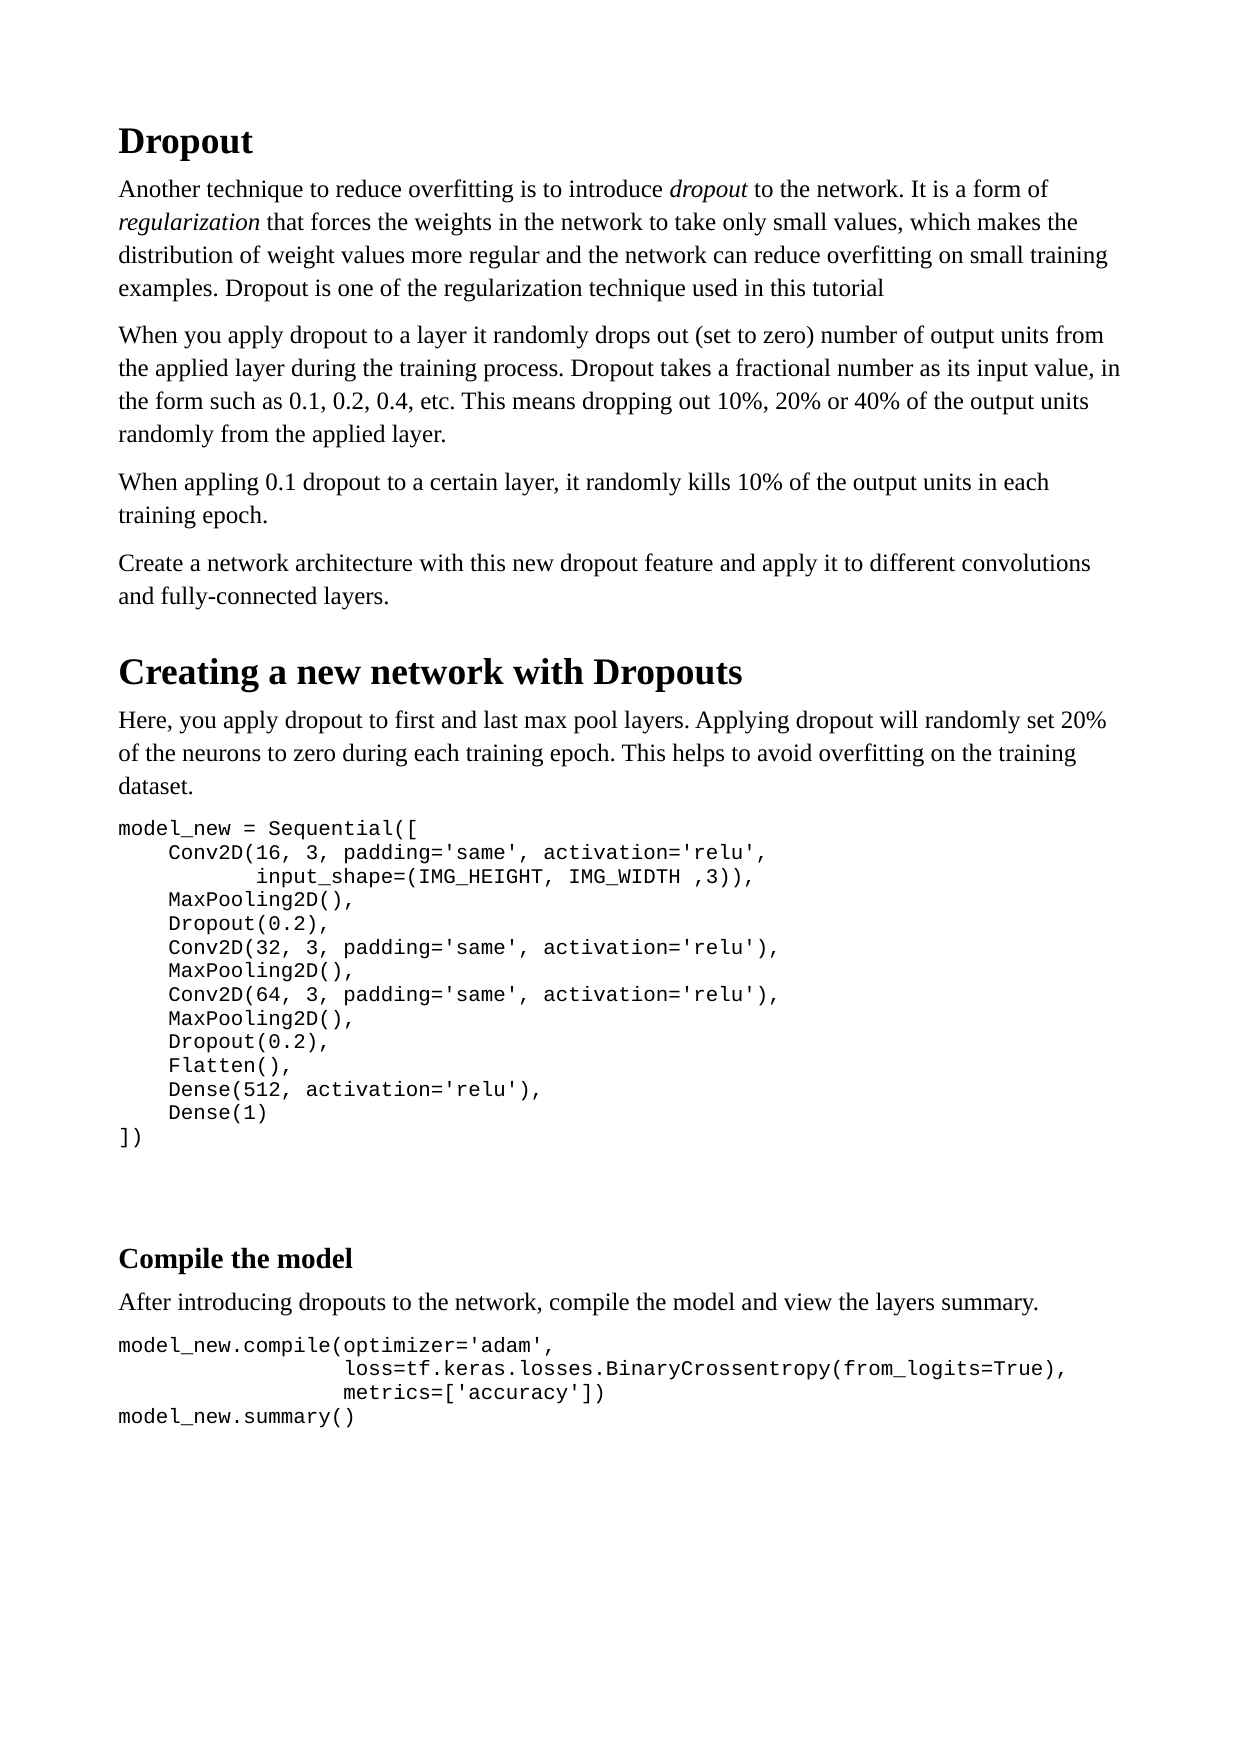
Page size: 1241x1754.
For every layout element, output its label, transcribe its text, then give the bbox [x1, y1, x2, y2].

text Create a network architecture with this new dropout feature and apply it to different convolutions and fully-connected layers. [118, 548, 1122, 609]
text Here, you apply dropout to first and last max pool layers. Applying dropout will randomly set 20% of the neurons to zero during each training epoch. This helps to avoid overfitting on the training dataset. [118, 705, 1122, 799]
text Conv2D(16, 3, padding='same', activation='relu', [118, 842, 1122, 866]
text Dense(512, activation='relu'), [118, 1078, 1122, 1102]
text Dropout(0.2), [118, 913, 1122, 937]
text After introducing dropouts to the network, compile the model and view the layers summary. [118, 1287, 1122, 1316]
text ]) [118, 1126, 1122, 1149]
text Conv2D(64, 3, padding='same', activation='relu'), [118, 984, 1122, 1008]
text MaxPooling2D(), [118, 960, 1122, 984]
text loss=tf.keras.losses.BinaryCrossentropy(from_logits=True), [118, 1358, 1122, 1382]
text model_new.summary() [118, 1406, 1122, 1429]
text Dropout(0.2), [118, 1031, 1122, 1055]
text When you apply dropout to a layer it randomly drops out (set to zero) number of output units from the applied layer during the training process. Dropout takes a fractional number as its input value, in the form such as 0.1, 0.2, 0.4, etc. This means dropping out 10%, 20% or 40% of the output units randomly from the applied layer. [118, 320, 1122, 448]
text Dense(1) [118, 1102, 1122, 1126]
subtitle Creating a new network with Dropouts [118, 649, 1122, 692]
text Conv2D(32, 3, padding='same', activation='relu'), [118, 937, 1122, 960]
text MaxPooling2D(), [118, 1008, 1122, 1031]
subtitle Compile the model [118, 1241, 1122, 1275]
text model_new = Sequential([ [118, 818, 1122, 842]
text Another technique to reduce overfitting is to introduce dropout to the network. It is a form of regularization that forces the weights in the network to take only small values, which makes the distribution of weight values more regular and the network can reduce overfitting on small training examples. Dropout is one of the regularization technique used in this tutorial [118, 174, 1122, 302]
text When appling 0.1 dropout to a certain layer, it randomly kills 10% of the output units in each training epoch. [118, 467, 1122, 529]
subtitle Dropout [118, 118, 1122, 161]
text model_new.compile(optimizer='adam', [118, 1335, 1122, 1358]
text MaxPooling2D(), [118, 889, 1122, 913]
text Flatten(), [118, 1055, 1122, 1078]
text input_shape=(IMG_HEIGHT, IMG_WIDTH ,3)), [118, 866, 1122, 889]
text metrics=['accuracy']) [118, 1382, 1122, 1406]
